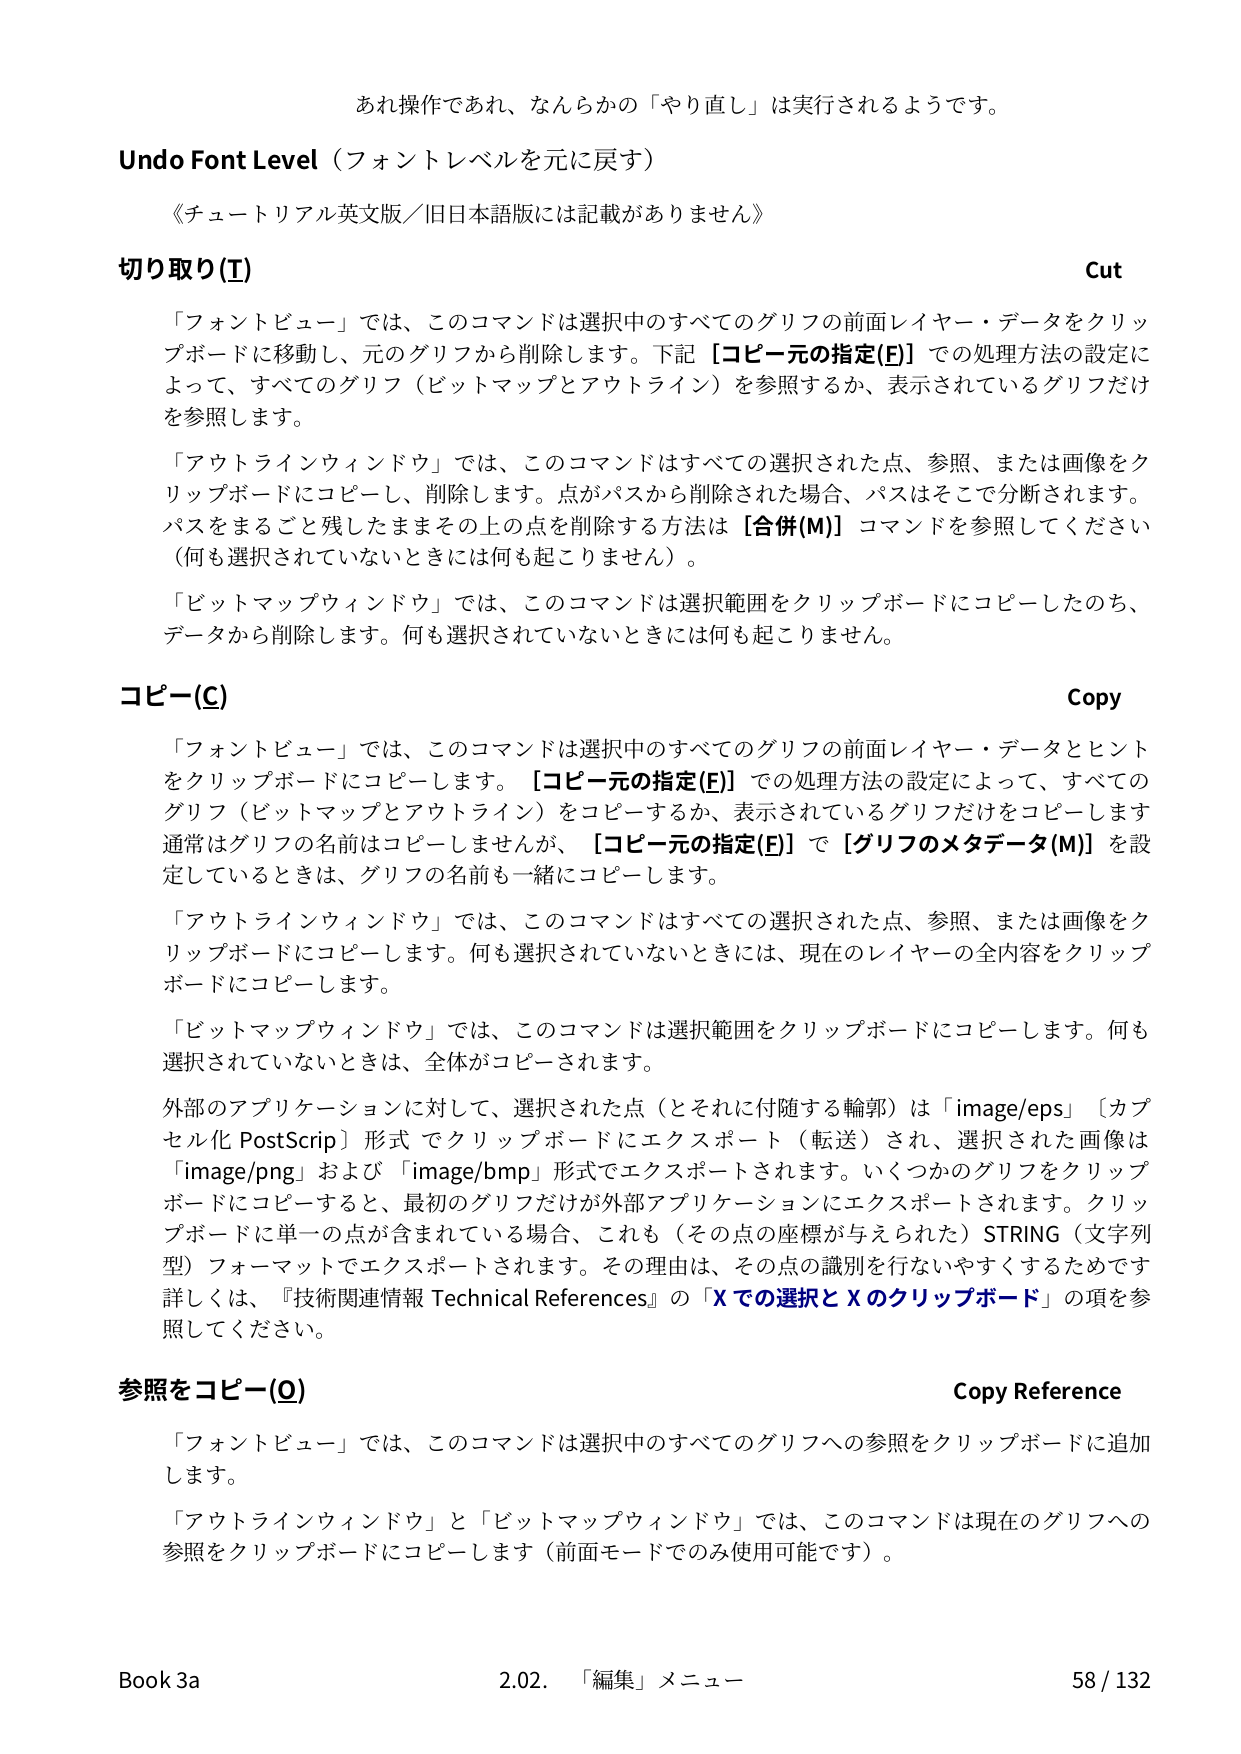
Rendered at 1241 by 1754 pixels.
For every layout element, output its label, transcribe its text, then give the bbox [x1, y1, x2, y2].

text 切り取り(T) Cut [106, 243, 1163, 291]
text 「アウトラインウィンドウ」では、このコマンドはすべての選択された点、参照、または画像をクリップボードにコピーします。何も選択されていないときには、現在のレイヤーの全内容をクリップボードにコピーします。 [150, 898, 1163, 999]
text 「フォントビュー」では、このコマンドは選択中のすべてのグリフへの参照をクリップボードに追加します。 [150, 1420, 1163, 1489]
text 「アウトラインウィンドウ」では、このコマンドはすべての選択された点、参照、または画像をクリップボードにコピーし、削除します。点がパスから削除された場合、パスはそこで分断されます。パスをまるごと残したままその上の点を削除する方法は［合併(M)］コマンドを参照してください（何も選択されていないときには何も起こりません）。 [150, 440, 1163, 572]
text 外部のアプリケーションに対して、選択された点（とそれに付随する輪郭）は「image/eps」〔カプセル化PostScrip〕形式 でクリップボードにエクスポート（転送）され、選択された画像は「image/png」および 「image/bmp」形式でエクスポートされます。いくつかのグリフをクリップボードにコピーすると、最初のグリフだけが外部アプリケーションにエクスポートされます。クリップボードに単一の点が含まれている場合、これも（その点の座標が与えられた）STRING（文字列型）フォーマットでエクスポートされます。その理由は、その点の識別を行ないやすくするためです。詳しくは、『技術関連情報 Technical References』の「X での選択と X のクリップボード」の項を参照してください。 [150, 1085, 1163, 1349]
text 《チュートリアル英文版／旧日本語版には記載がありません》 [150, 191, 1163, 234]
text 参照をコピー(O) Copy Reference [106, 1364, 1163, 1412]
text あれ操作であれ、なんらかの「やり直し」は実行されるようです。 [354, 88, 1152, 120]
text 「アウトラインウィンドウ」と「ビットマップウィンドウ」では、このコマンドは現在のグリフへの参照をクリップボードにコピーします（前面モードでのみ使用可能です）。 [150, 1498, 1163, 1573]
text Undo Font Level（フォントレベルを元に戻す） [106, 135, 1163, 183]
text コピー(C) Copy [106, 670, 1163, 718]
text 「ビットマップウィンドウ」では、このコマンドは選択範囲をクリップボードにコピーしたのち、データから削除します。何も選択されていないときには何も起こりません。 [150, 581, 1163, 655]
text 「ビットマップウィンドウ」では、このコマンドは選択範囲をクリップボードにコピーします。何も選択されていないときは、全体がコピーされます。 [150, 1007, 1163, 1076]
text 「フォントビュー」では、このコマンドは選択中のすべてのグリフの前面レイヤー・データとヒントをクリップボードにコピーします。［コピー元の指定(F)］での処理方法の設定によって、すべてのグリフ（ビットマップとアウトライン）をコピーするか、表示されているグリフだけをコピーします。通常はグリフの名前はコピーしませんが、［コピー元の指定(F)］で［グリフのメタデータ(M)］を設定しているときは、グリフの名前も一緒にコピーします。 [150, 726, 1163, 890]
text 「フォントビュー」では、このコマンドは選択中のすべてのグリフの前面レイヤー・データをクリップボードに移動し、元のグリフから削除します。下記［コピー元の指定(F)］での処理方法の設定によって、すべてのグリフ（ビットマップとアウトライン）を参照するか、表示されているグリフだけを参照します。 [150, 299, 1163, 431]
